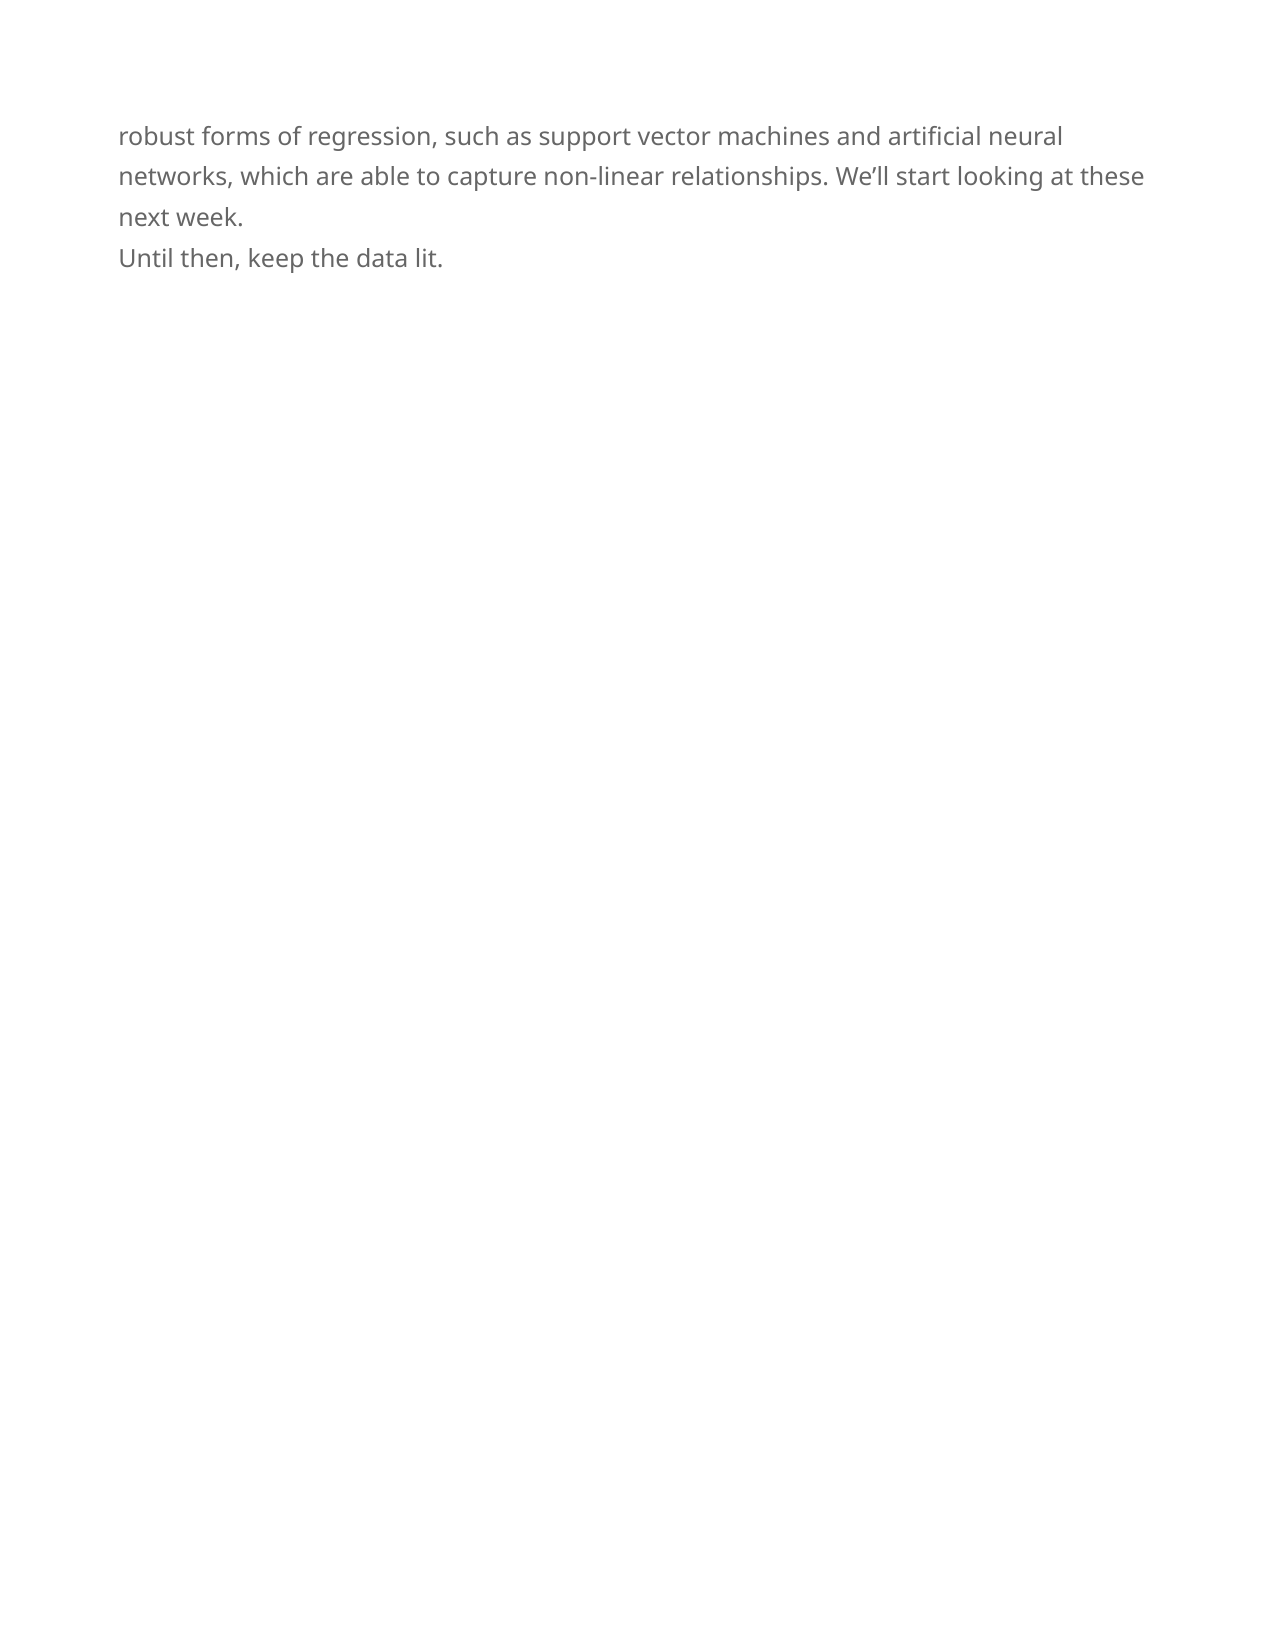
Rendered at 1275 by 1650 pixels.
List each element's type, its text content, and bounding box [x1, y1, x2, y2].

text robust forms of regression, such as support vector machines and artificial neural networks, which are able to capture non-linear relationships. We’ll start looking at these next week. [118, 118, 1157, 234]
text Until then, keep the data lit. [118, 241, 1157, 275]
